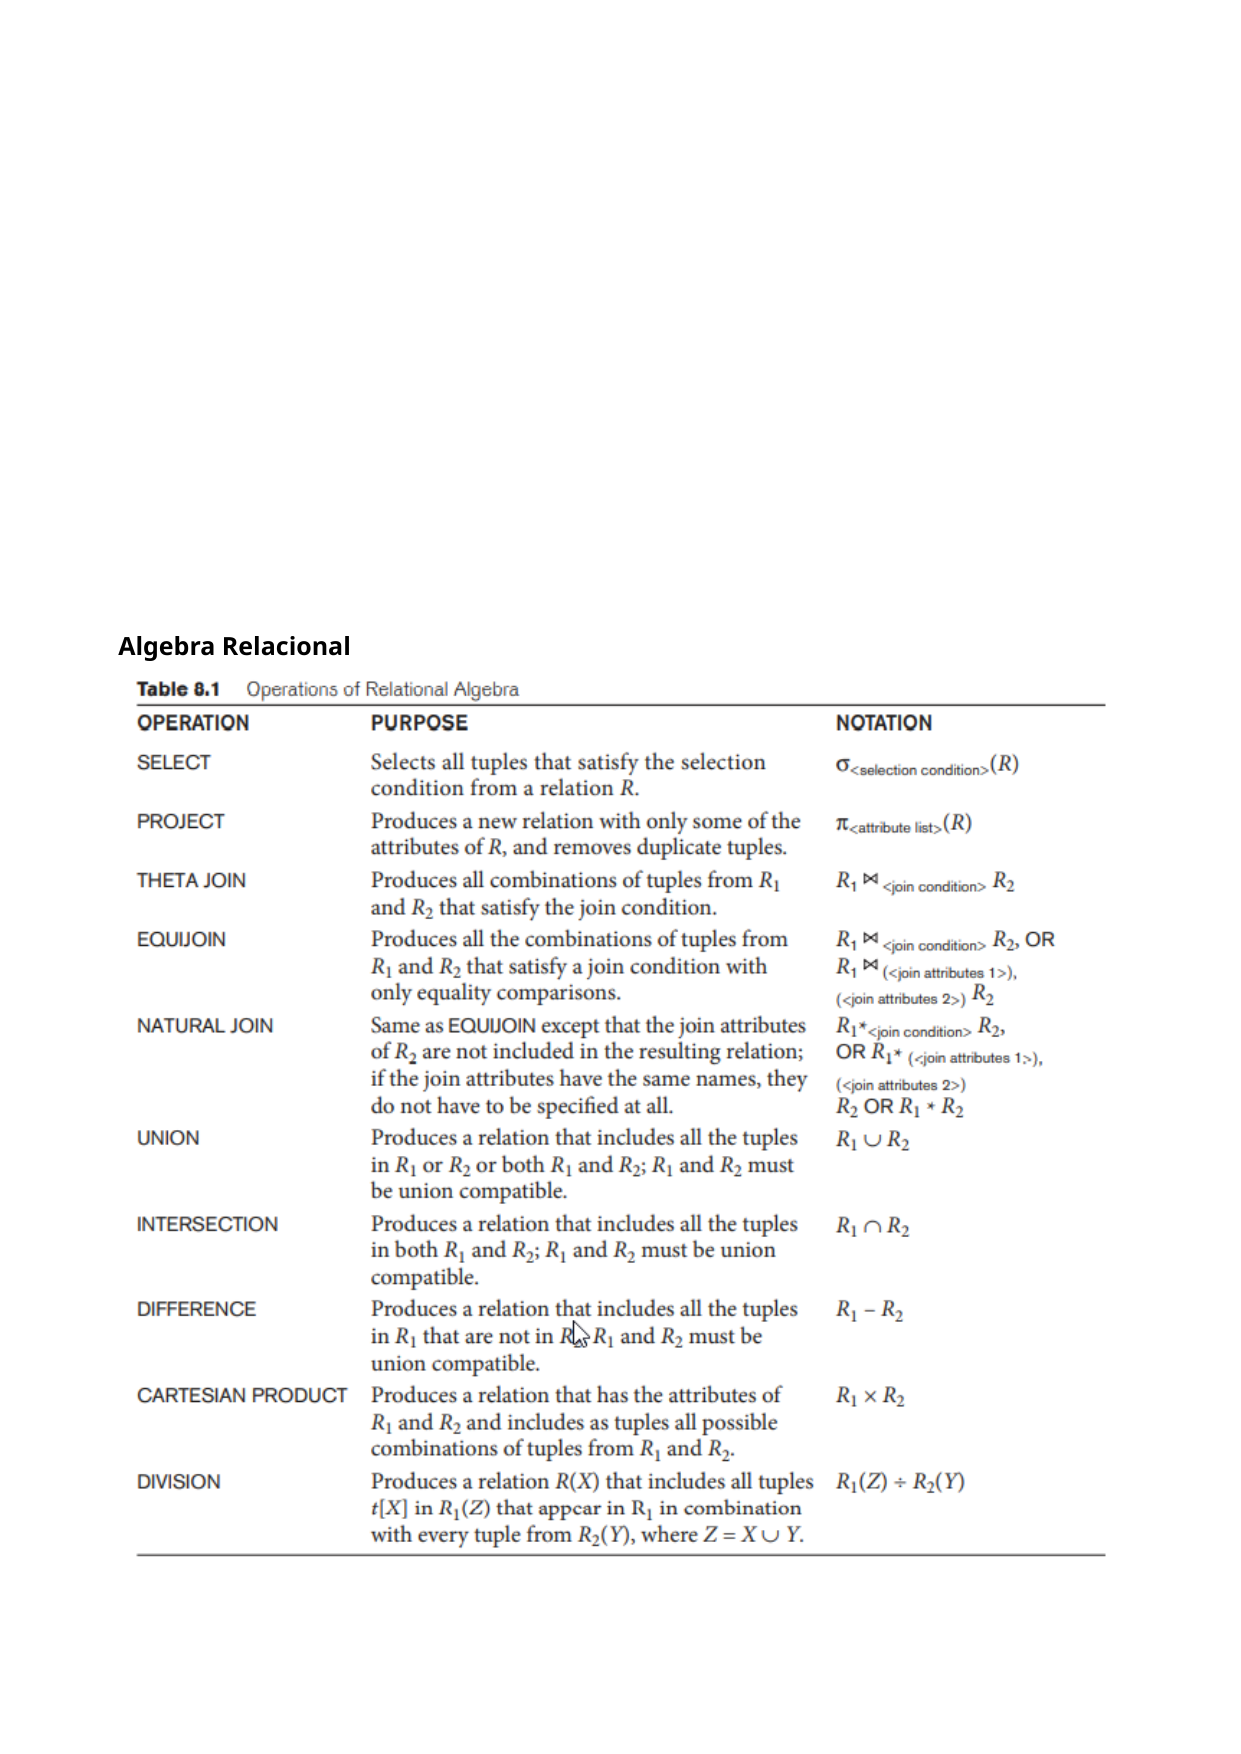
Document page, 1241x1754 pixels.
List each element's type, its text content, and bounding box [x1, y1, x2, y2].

text Algebra Relacional [118, 629, 1122, 663]
